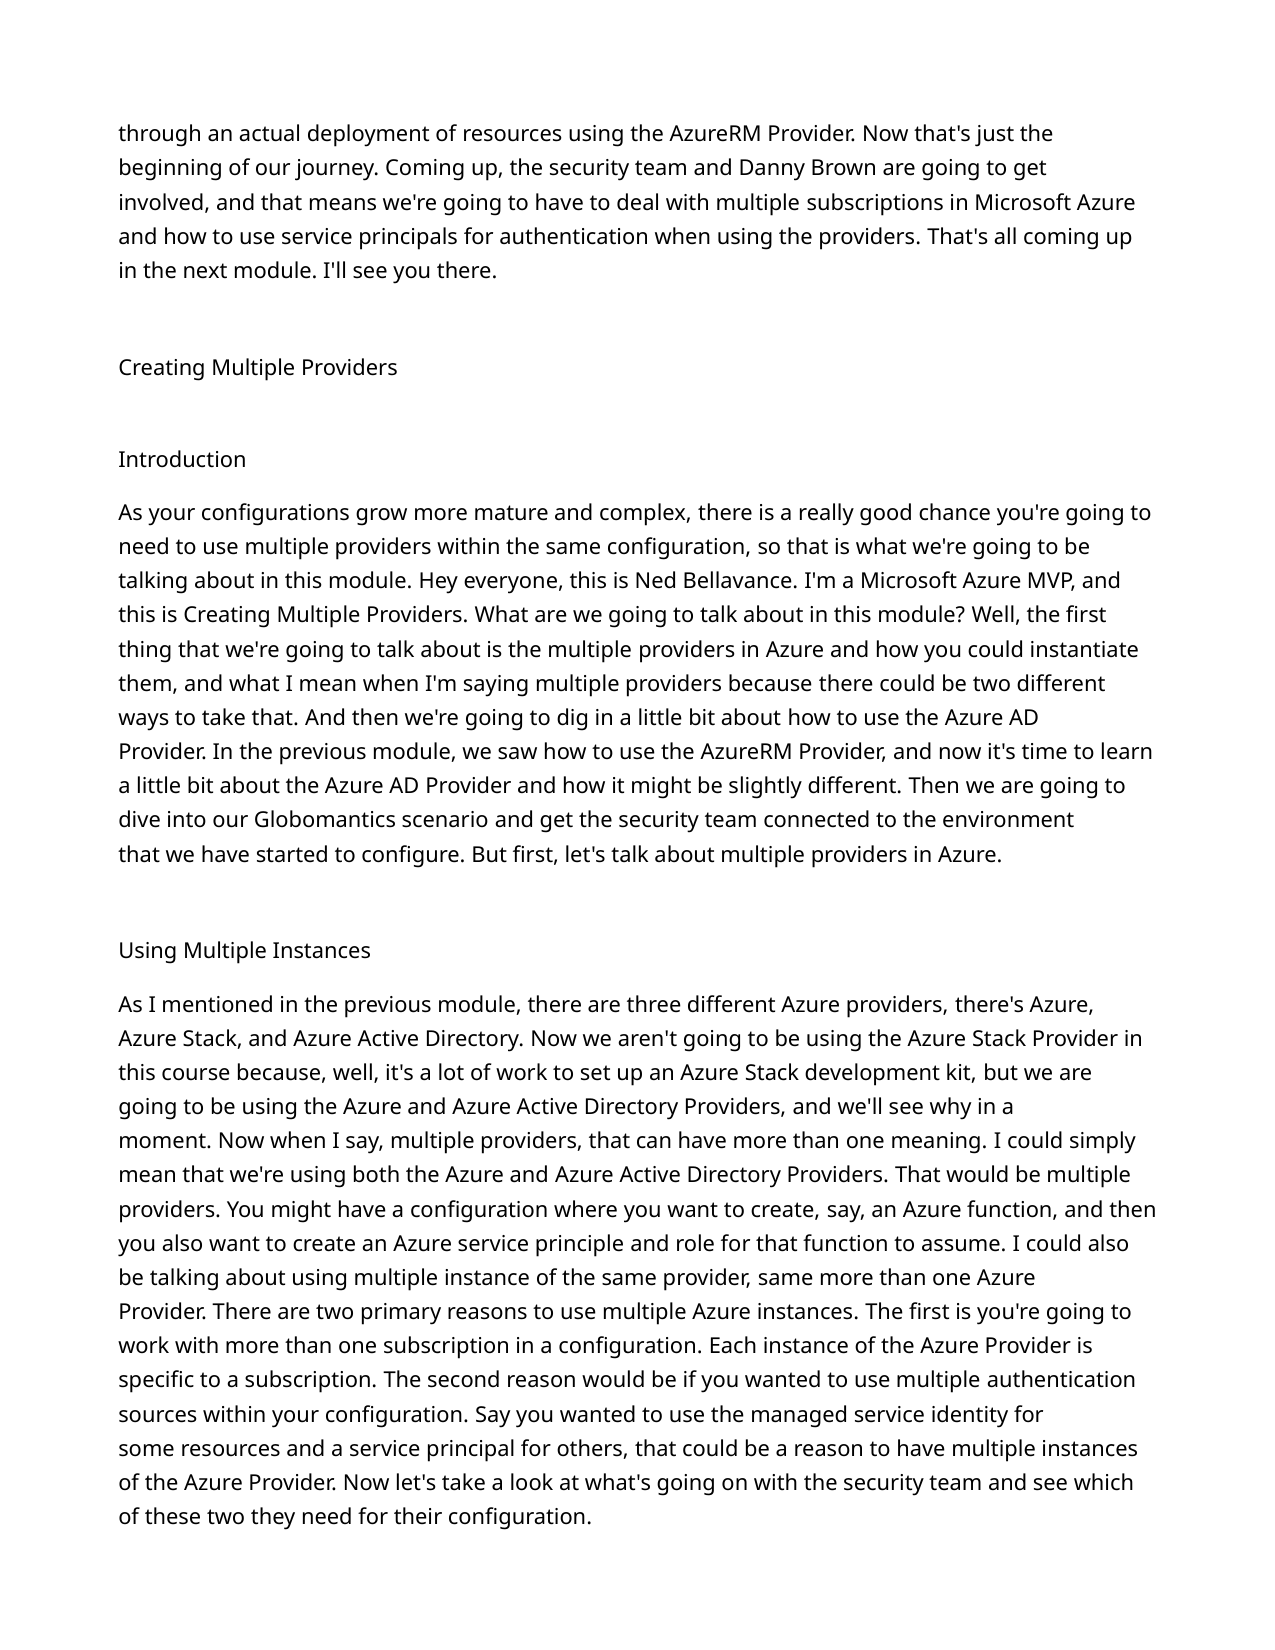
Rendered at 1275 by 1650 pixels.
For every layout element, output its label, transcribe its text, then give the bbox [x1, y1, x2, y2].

text As I mentioned in the previous module, there are three different Azure providers, there's Azure, Azure Stack, and Azure Active Directory. Now we aren't going to be using the Azure Stack Provider in this course because, well, it's a lot of work to set up an Azure Stack development kit, but we are going to be using the Azure and Azure Active Directory Providers, and we'll see why in a moment. Now when I say, multiple providers, that can have more than one meaning. I could simply mean that we're using both the Azure and Azure Active Directory Providers. That would be multiple providers. You might have a configuration where you want to create, say, an Azure function, and then you also want to create an Azure service principle and role for that function to assume. I could also be talking about using multiple instance of the same provider, same more than one Azure Provider. There are two primary reasons to use multiple Azure instances. The first is you're going to work with more than one subscription in a configuration. Each instance of the Azure Provider is specific to a subscription. The second reason would be if you wanted to use multiple authentication sources within your configuration. Say you wanted to use the managed service identity for some resources and a service principal for others, that could be a reason to have multiple instances of the Azure Provider. Now let's take a look at what's going on with the security team and see which of these two they need for their configuration. [118, 988, 1157, 1531]
subtitle Creating Multiple Providers [118, 351, 1157, 381]
subtitle Introduction [118, 444, 1157, 473]
subtitle Using Multiple Instances [118, 935, 1157, 965]
text As your configurations grow more mature and complex, there is a really good chance you're going to need to use multiple providers within the same configuration, so that is what we're going to be talking about in this module. Hey everyone, this is Ned Bellavance. I'm a Microsoft Azure MVP, and this is Creating Multiple Providers. What are we going to talk about in this module? Well, the first thing that we're going to talk about is the multiple providers in Azure and how you could instantiate them, and what I mean when I'm saying multiple providers because there could be two different ways to take that. And then we're going to dig in a little bit about how to use the Azure AD Provider. In the previous module, we saw how to use the AzureRM Provider, and now it's time to learn a little bit about the Azure AD Provider and how it might be slightly different. Then we are going to dive into our Globomantics scenario and get the security team connected to the environment that we have started to configure. But first, let's talk about multiple providers in Azure. [118, 497, 1157, 868]
text through an actual deployment of resources using the AzureRM Provider. Now that's just the beginning of our journey. Coming up, the security team and Danny Brown are going to get involved, and that means we're going to have to deal with multiple subscriptions in Microsoft Azure and how to use service principals for authentication when using the providers. That's all coming up in the next module. I'll see you there. [118, 118, 1157, 284]
